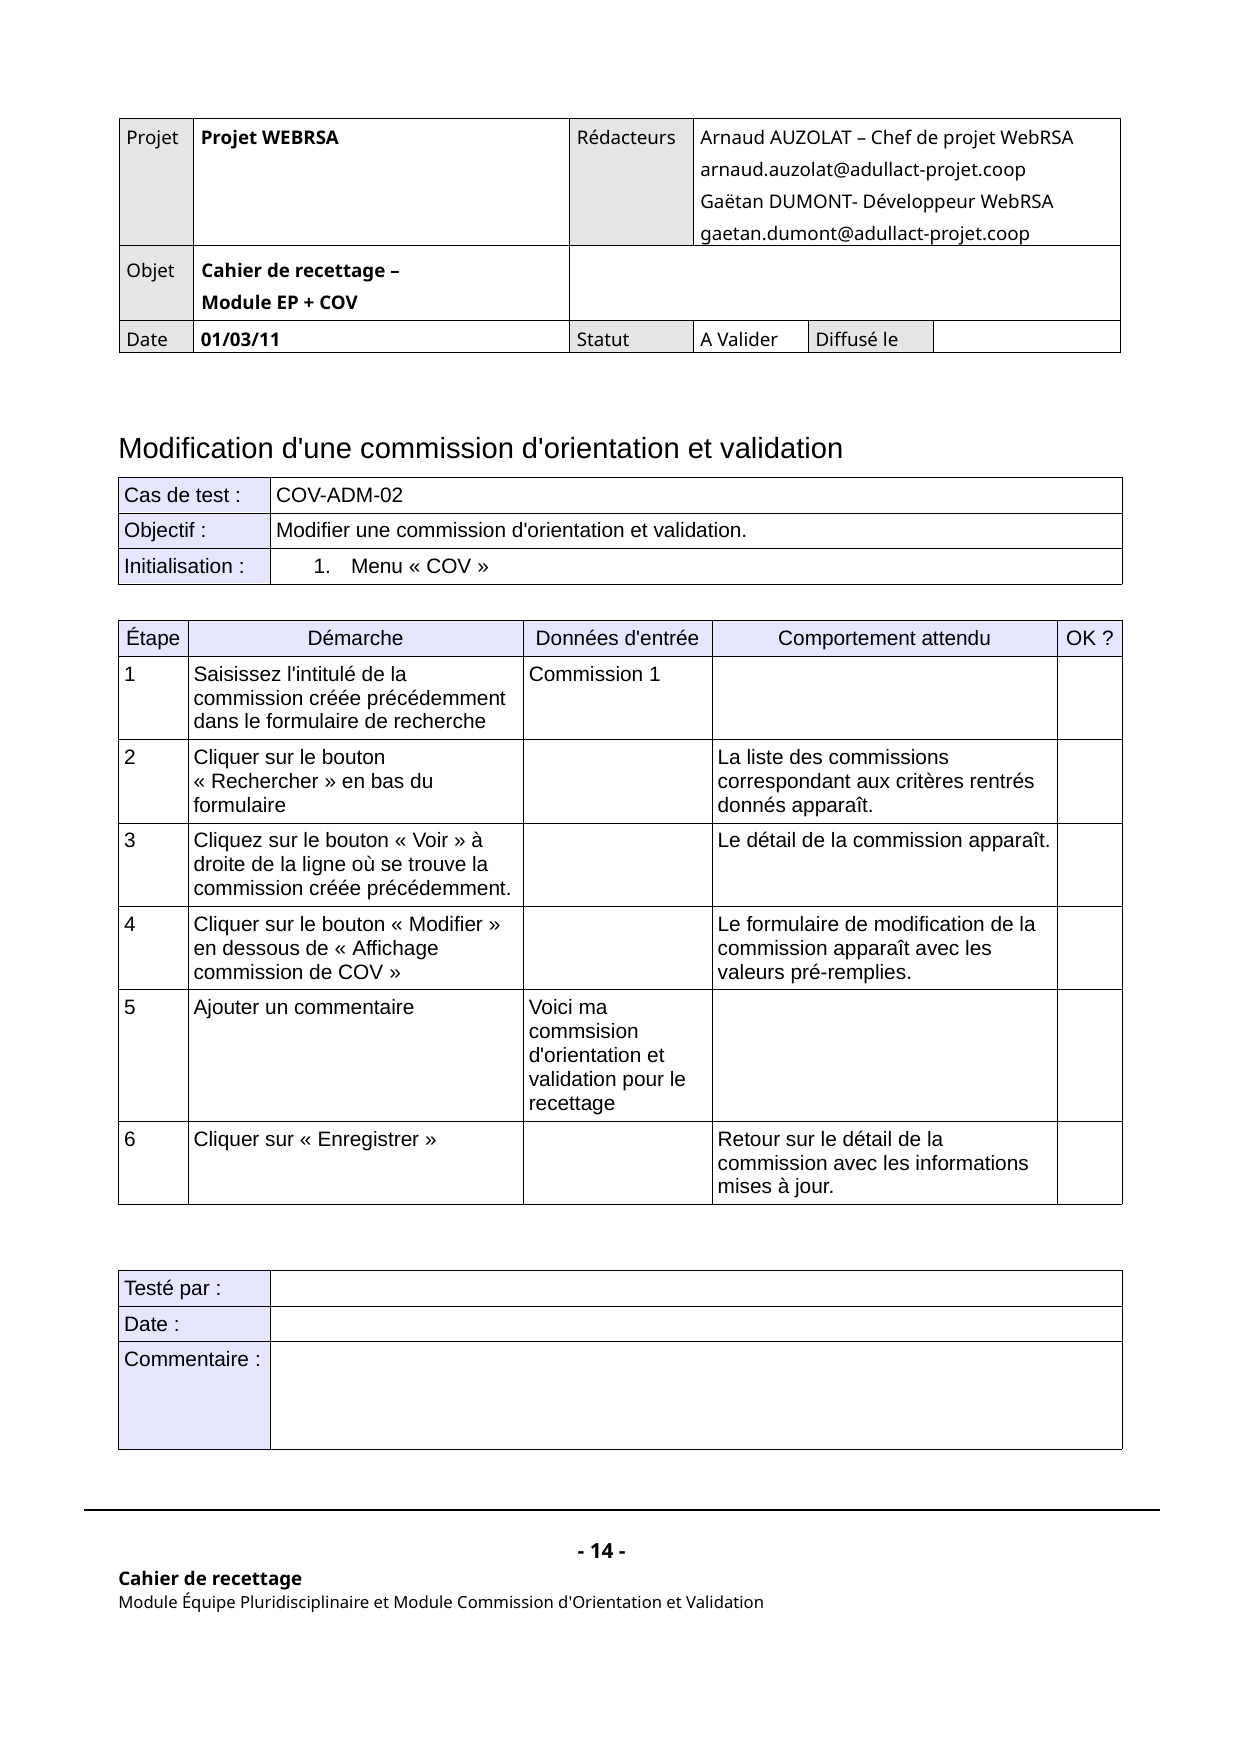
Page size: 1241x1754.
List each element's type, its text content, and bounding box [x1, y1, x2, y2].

table_cell 4 [119, 907, 188, 989]
table_cell 1 [119, 657, 188, 739]
table_cell Le détail de la commission apparaît. [713, 824, 1057, 906]
table_cell Saisissez l'intitulé de la commission créée précédemment dans le formulaire de recherche [189, 657, 523, 739]
table_cell Le formulaire de modification de la commission apparaît avec les valeurs pré-remplies. [713, 907, 1057, 989]
table_cell Commission 1 [524, 657, 712, 739]
table_cell [524, 1122, 712, 1204]
table_cell 3 [119, 824, 188, 906]
table_cell Modifier une commission d'orientation et validation. [271, 514, 1122, 548]
table_cell La liste des commissions correspondant aux critères rentrés donnés apparaît. [713, 740, 1057, 822]
table_cell Cliquez sur le bouton « Voir » à droite de la ligne où se trouve la commission créée précédemment. [189, 824, 523, 906]
table_header Comportement attendu [713, 621, 1057, 656]
table_cell Voici ma commsision d'orientation et validation pour le recettage [524, 990, 712, 1121]
table_cell [524, 740, 712, 822]
table_cell [271, 1307, 1122, 1341]
table_cell 5 [119, 990, 188, 1121]
table_header OK ? [1058, 621, 1122, 656]
table_cell [713, 657, 1057, 739]
table_header Testé par : [119, 1271, 270, 1306]
table_cell Cliquer sur « Enregistrer » [189, 1122, 523, 1204]
table_header [271, 1271, 1122, 1306]
table_cell Ajouter un commentaire [189, 990, 523, 1121]
table_cell [524, 824, 712, 906]
table_cell Date : [119, 1307, 270, 1341]
table_header Données d'entrée [524, 621, 712, 656]
table_cell Menu « COV » [271, 549, 1122, 583]
table_cell [1058, 824, 1122, 906]
table_cell Initialisation : [119, 549, 270, 583]
table_cell [271, 1342, 1122, 1449]
table_cell Retour sur le détail de la commission avec les informations mises à jour. [713, 1122, 1057, 1204]
table_cell [713, 990, 1057, 1121]
table_header COV-ADM-02 [271, 478, 1122, 512]
table_cell [1058, 740, 1122, 822]
table_cell Objectif : [119, 514, 270, 548]
table_cell [1058, 990, 1122, 1121]
table_header Démarche [189, 621, 523, 656]
table_cell [1058, 1122, 1122, 1204]
table_cell Commentaire : [119, 1342, 270, 1449]
table_cell Cliquer sur le bouton « Modifier » en dessous de « Affichage commission de COV » [189, 907, 523, 989]
table_cell [1058, 657, 1122, 739]
table_cell 6 [119, 1122, 188, 1204]
table_cell 2 [119, 740, 188, 822]
table_cell Cliquer sur le bouton « Rechercher » en bas du formulaire [189, 740, 523, 822]
table_cell [1058, 907, 1122, 989]
subtitle Modification d'une commission d'orientation et validation [118, 431, 1122, 464]
table_header Étape [119, 621, 188, 656]
table_header Cas de test : [119, 478, 270, 512]
table_cell [524, 907, 712, 989]
